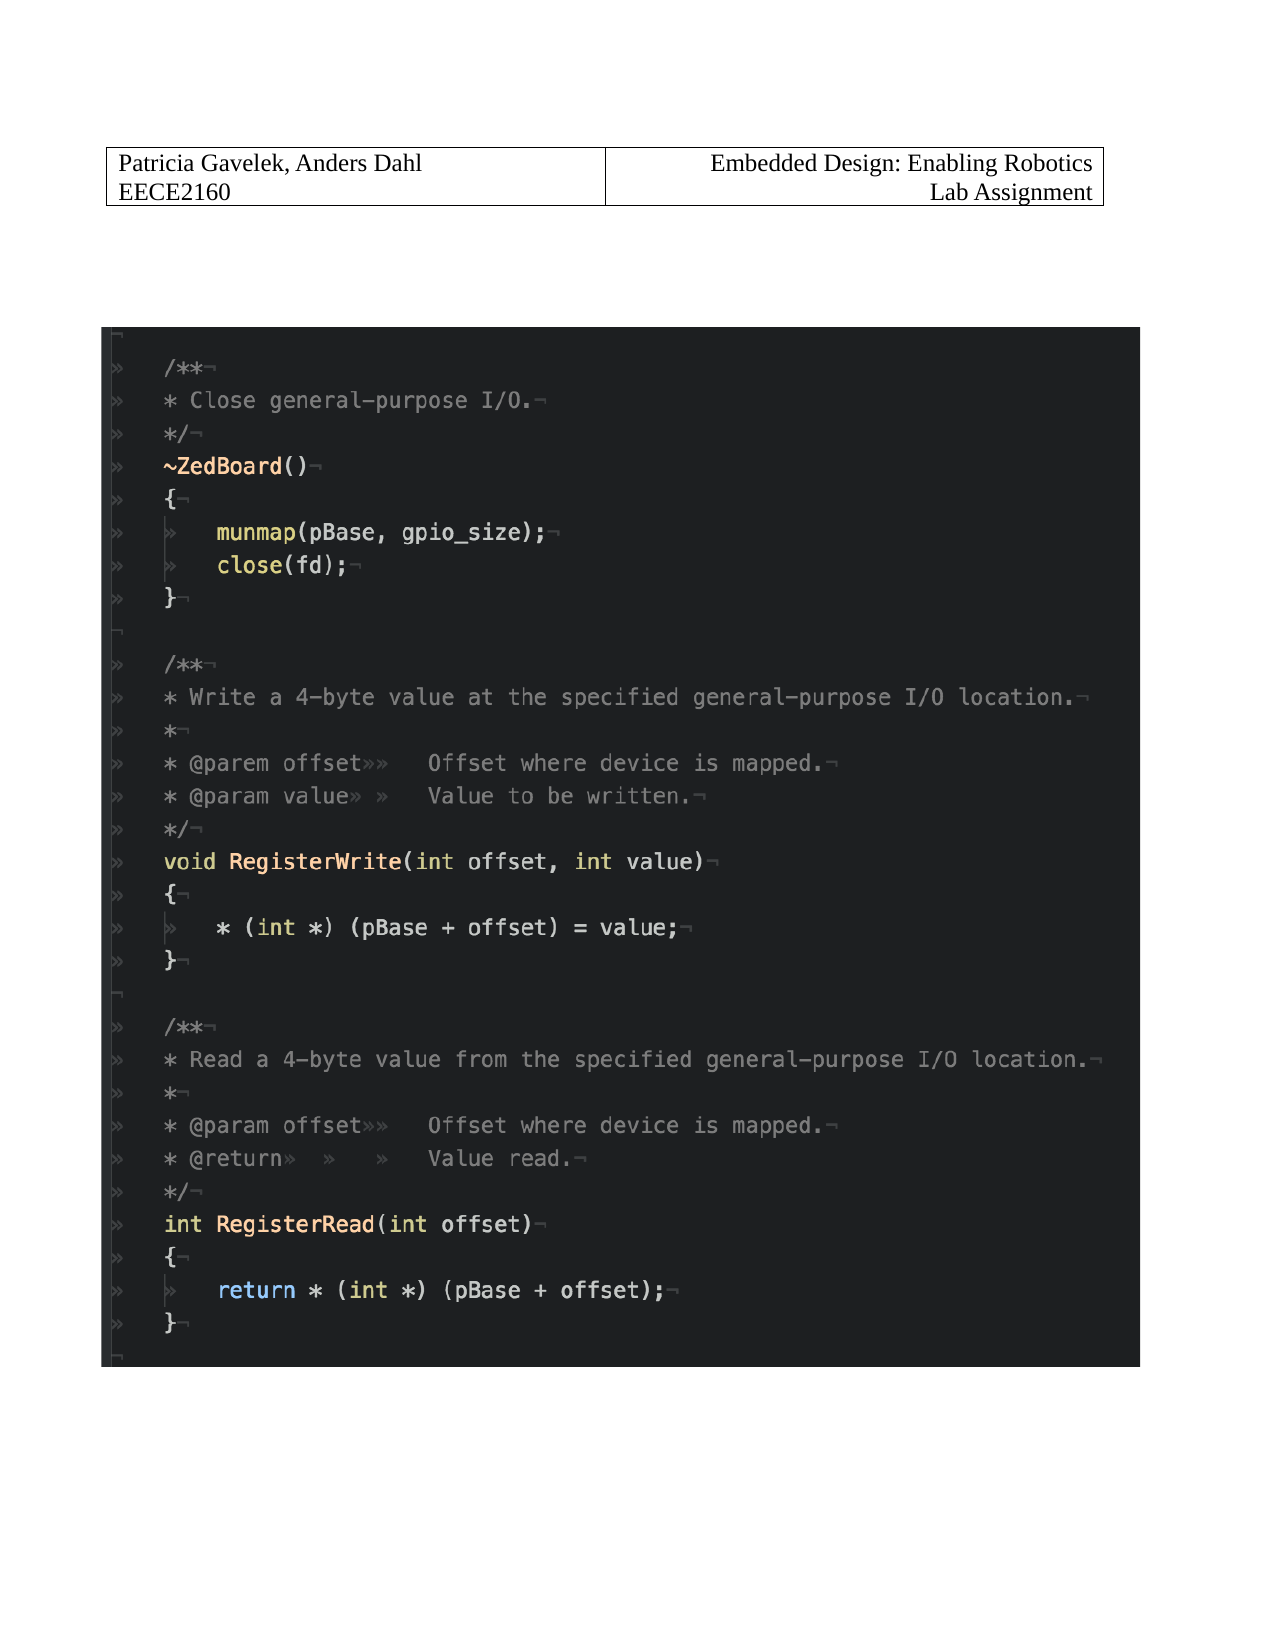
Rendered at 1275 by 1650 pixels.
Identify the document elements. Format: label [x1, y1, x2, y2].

picture [101, 327, 1141, 1367]
